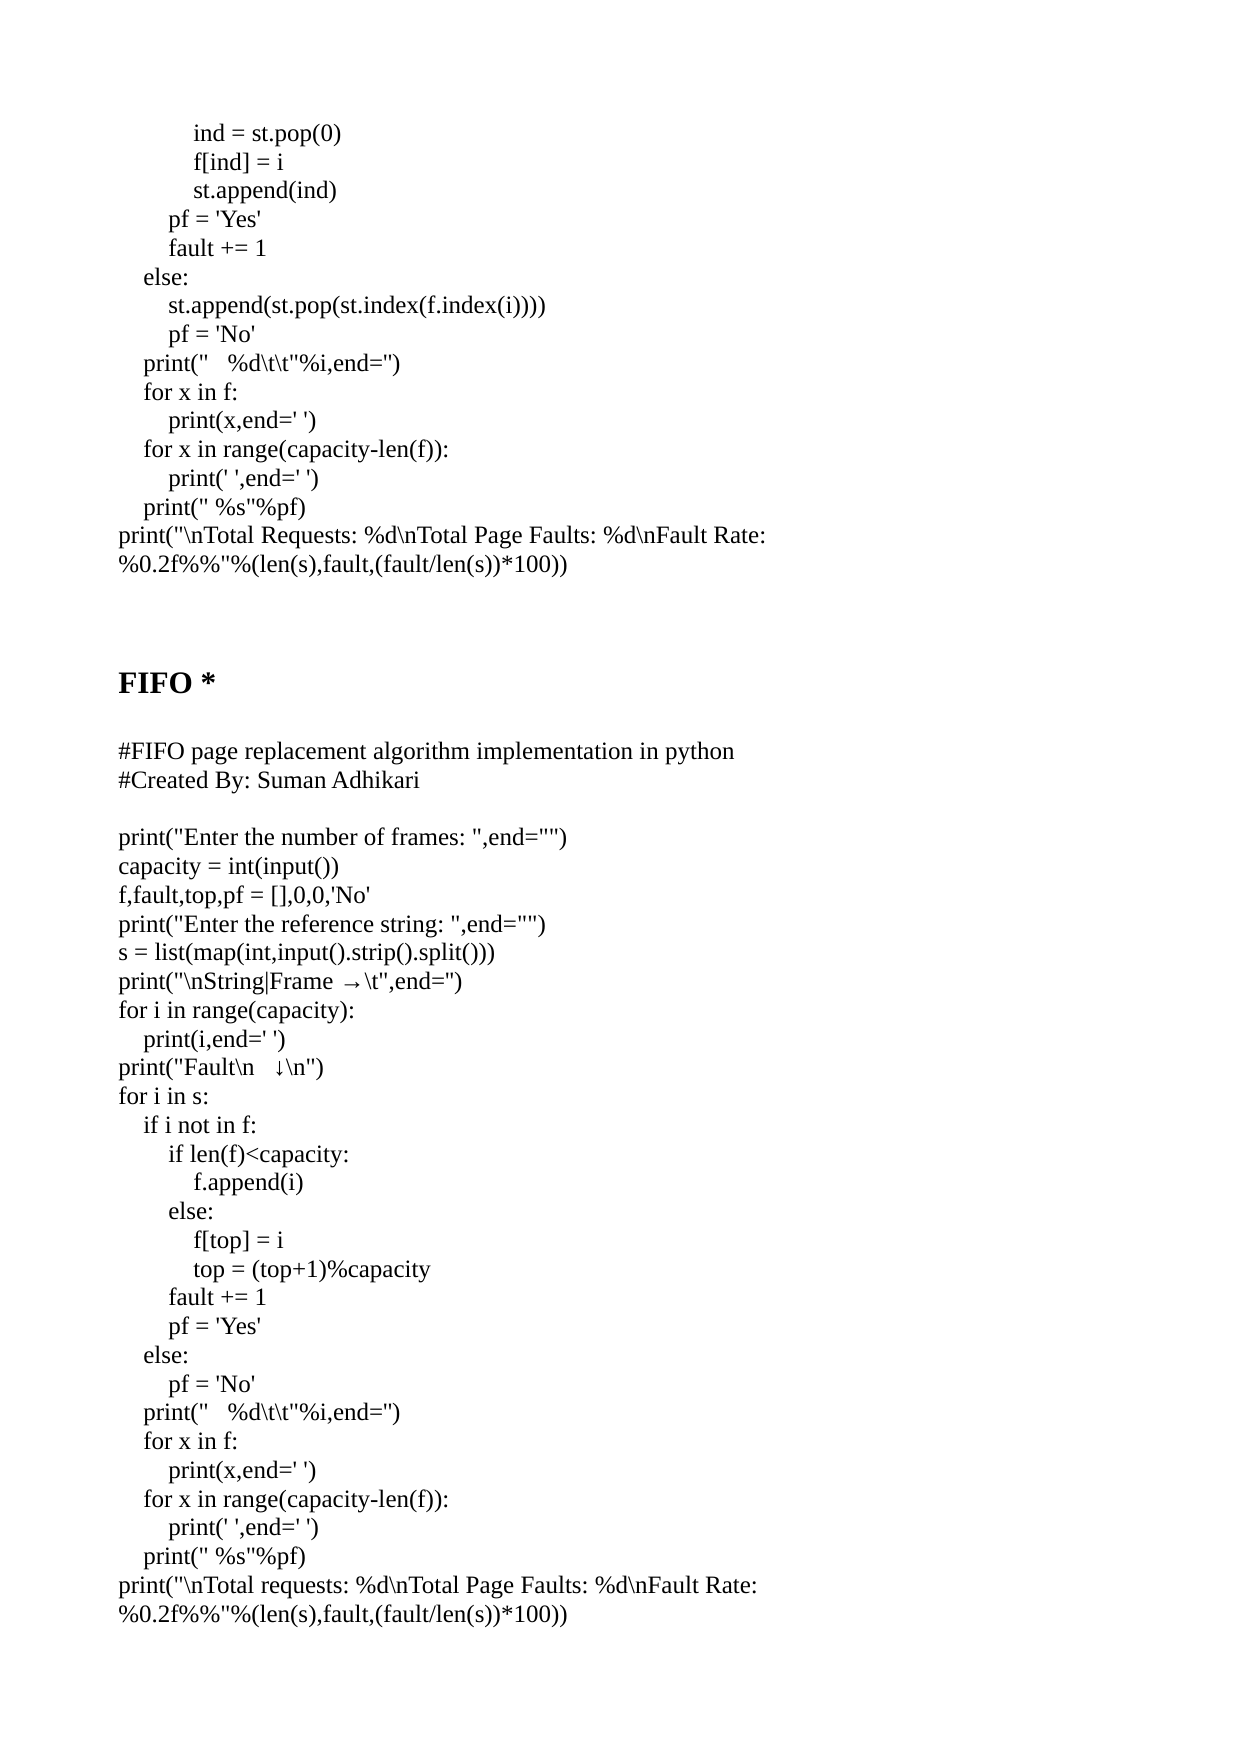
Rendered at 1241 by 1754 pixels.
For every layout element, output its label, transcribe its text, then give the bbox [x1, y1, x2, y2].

text fault += 1 [118, 233, 1122, 262]
text #FIFO page replacement algorithm implementation in python [118, 736, 1122, 765]
text st.append(ind) [118, 176, 1122, 204]
text for x in range(capacity-len(f)): [118, 1484, 1122, 1512]
text for x in f: [118, 377, 1122, 406]
text print(' ',end=' ') [118, 463, 1122, 492]
text for x in range(capacity-len(f)): [118, 434, 1122, 463]
text s = list(map(int,input().strip().split())) [118, 937, 1122, 966]
text print(" %d\t\t"%i,end='') [118, 348, 1122, 377]
text f[top] = i [118, 1225, 1122, 1254]
text print(" %d\t\t"%i,end='') [118, 1397, 1122, 1426]
text print(i,end=' ') [118, 1024, 1122, 1052]
text FIFO * [118, 664, 1122, 700]
text if i not in f: [118, 1110, 1122, 1139]
text print(x,end=' ') [118, 406, 1122, 434]
text pf = 'Yes' [118, 204, 1122, 233]
text print(" %s"%pf) [118, 492, 1122, 521]
text pf = 'No' [118, 1369, 1122, 1397]
text print("Enter the number of frames: ",end="") [118, 822, 1122, 851]
text top = (top+1)%capacity [118, 1254, 1122, 1282]
text print(x,end=' ') [118, 1455, 1122, 1484]
text f[ind] = i [118, 147, 1122, 176]
text print("Fault\n ↓\n") [118, 1052, 1122, 1081]
text print("\nTotal requests: %d\nTotal Page Faults: %d\nFault Rate: %0.2f%%"%(len(s),fault,(fault/len(s))*100)) [118, 1570, 1122, 1627]
text st.append(st.pop(st.index(f.index(i)))) [118, 291, 1122, 319]
text print(' ',end=' ') [118, 1512, 1122, 1541]
text fault += 1 [118, 1282, 1122, 1311]
text for i in range(capacity): [118, 995, 1122, 1024]
text else: [118, 262, 1122, 291]
text pf = 'No' [118, 319, 1122, 348]
text ind = st.pop(0) [118, 118, 1122, 147]
text else: [118, 1340, 1122, 1369]
text if len(f)<capacity: [118, 1139, 1122, 1167]
text print("\nString|Frame →\t",end='') [118, 966, 1122, 995]
text else: [118, 1196, 1122, 1225]
text f.append(i) [118, 1167, 1122, 1196]
text for i in s: [118, 1081, 1122, 1110]
text #Created By: Suman Adhikari [118, 765, 1122, 794]
text print(" %s"%pf) [118, 1541, 1122, 1570]
text pf = 'Yes' [118, 1311, 1122, 1340]
text for x in f: [118, 1426, 1122, 1455]
text f,fault,top,pf = [],0,0,'No' [118, 880, 1122, 909]
text capacity = int(input()) [118, 851, 1122, 880]
text print("\nTotal Requests: %d\nTotal Page Faults: %d\nFault Rate: %0.2f%%"%(len(s),fault,(fault/len(s))*100)) [118, 521, 1122, 578]
text print("Enter the reference string: ",end="") [118, 909, 1122, 937]
